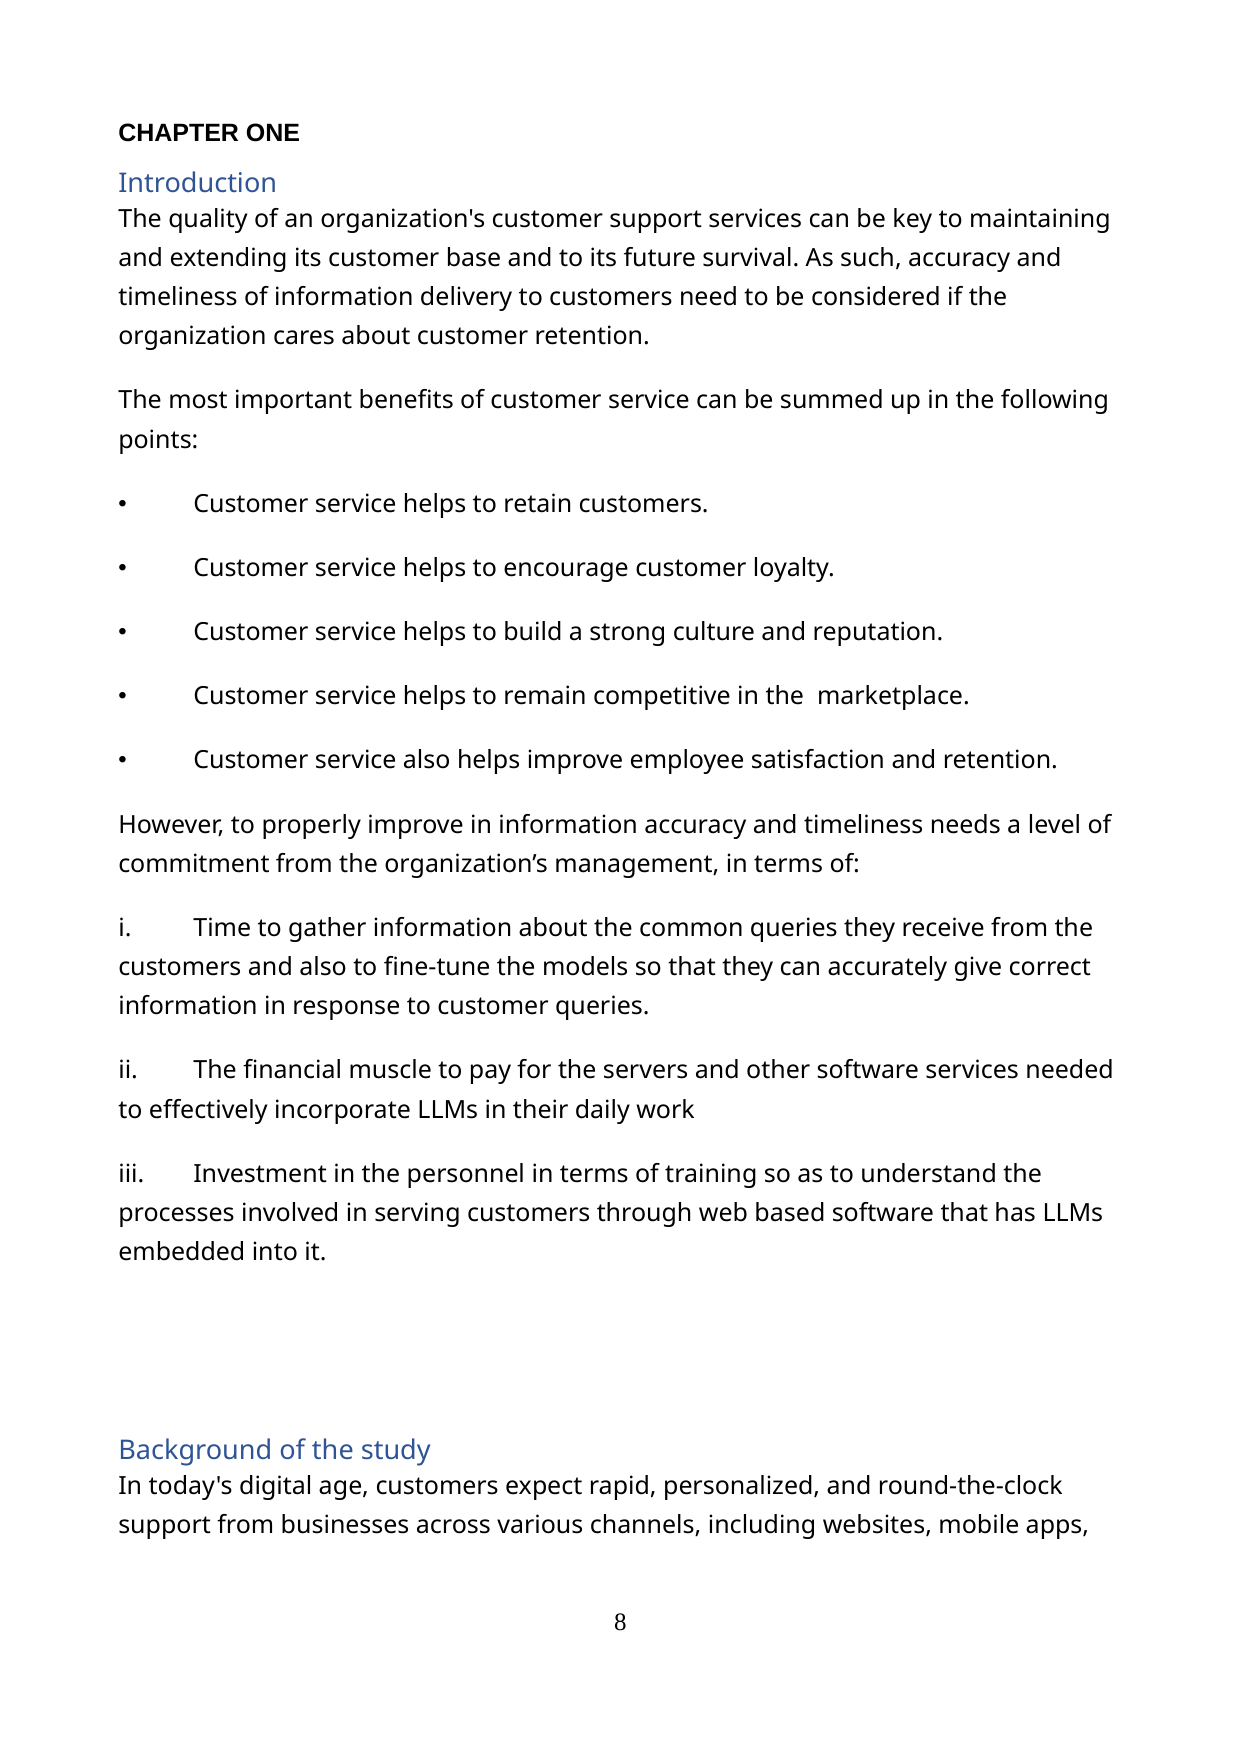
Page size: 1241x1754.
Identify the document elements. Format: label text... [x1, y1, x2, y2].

list Customer service helps to encourage customer loyalty. [118, 549, 1122, 584]
text In today's digital age, customers expect rapid, personalized, and round-the-clock support from businesses across various channels, including websites, mobile apps, [118, 1467, 1122, 1541]
subtitle Background of the study [118, 1430, 1122, 1467]
subtitle CHAPTER ONE [118, 118, 1122, 147]
subtitle Introduction [118, 163, 1122, 200]
list The financial muscle to pay for the servers and other software services needed to effectively incorporate LLMs in their daily work [118, 1052, 1122, 1125]
list Customer service helps to remain competitive in the marketplace. [118, 678, 1122, 712]
list Customer service helps to retain customers. [118, 485, 1122, 519]
list Investment in the personnel in terms of training so as to understand the processes involved in serving customers through web based software that has LLMs embedded into it. [118, 1155, 1122, 1268]
text The most important benefits of customer service can be summed up in the following points: [118, 382, 1122, 455]
list Time to gather information about the common queries they receive from the customers and also to fine-tune the models so that they can accurately give correct information in response to customer queries. [118, 909, 1122, 1022]
list Customer service helps to build a strong culture and reputation. [118, 614, 1122, 648]
text The quality of an organization's customer support services can be key to maintaining and extending its customer base and to its future survival. As such, accuracy and timeliness of information delivery to customers need to be considered if the organization cares about customer retention. [118, 200, 1122, 352]
list Customer service also helps improve employee satisfaction and retention. [118, 742, 1122, 776]
text However, to properly improve in information accuracy and timeliness needs a level of commitment from the organization’s management, in terms of: [118, 806, 1122, 879]
